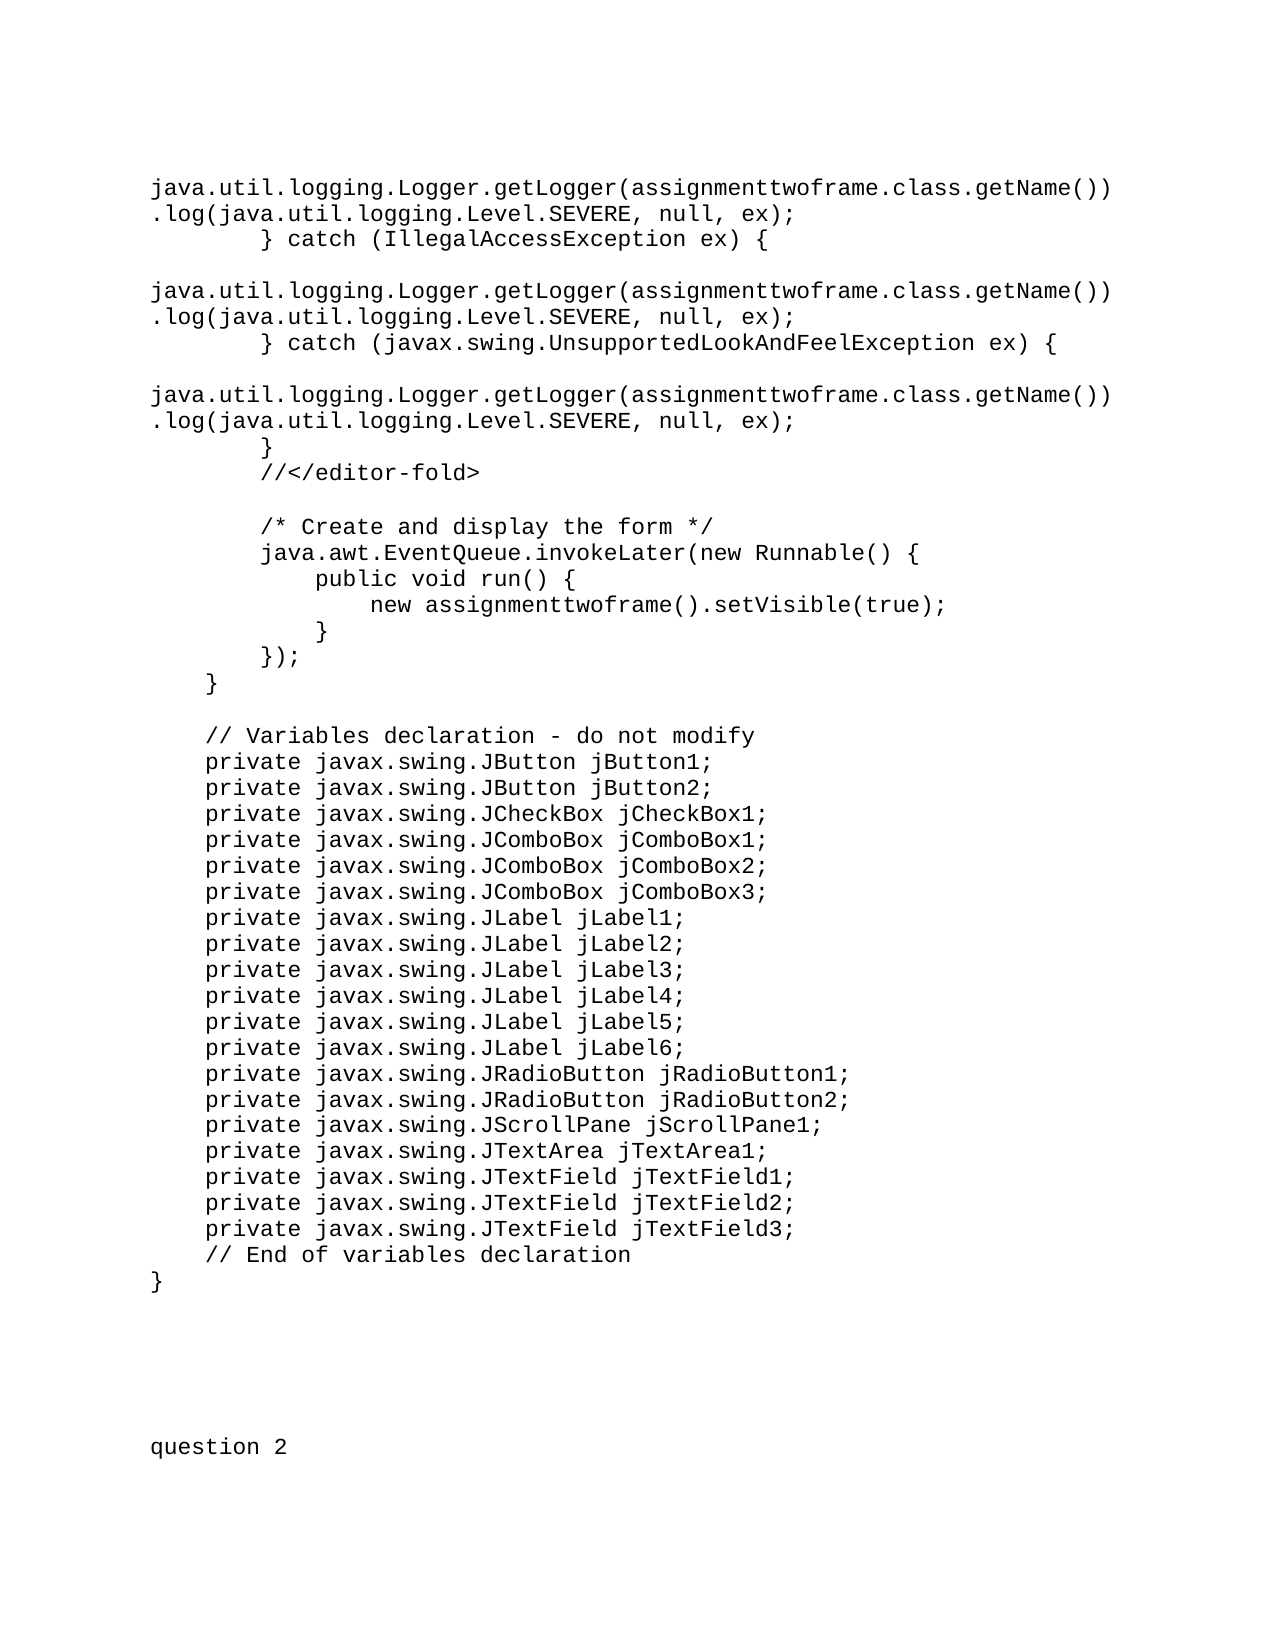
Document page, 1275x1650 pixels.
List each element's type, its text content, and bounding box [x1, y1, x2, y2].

text } catch (IllegalAccessException ex) { [150, 228, 1125, 254]
text question 2 [150, 1436, 1125, 1461]
text // End of variables declaration [150, 1243, 1125, 1269]
text } [150, 619, 1125, 645]
text new assignmenttwoframe().setVisible(true); [150, 593, 1125, 619]
text private javax.swing.JLabel jLabel1; [150, 906, 1125, 932]
text } [150, 671, 1125, 697]
text private javax.swing.JComboBox jComboBox1; [150, 828, 1125, 854]
text private javax.swing.JLabel jLabel5; [150, 1010, 1125, 1036]
text private javax.swing.JTextField jTextField3; [150, 1218, 1125, 1243]
text private javax.swing.JComboBox jComboBox3; [150, 880, 1125, 906]
text private javax.swing.JButton jButton2; [150, 777, 1125, 803]
text private javax.swing.JRadioButton jRadioButton1; [150, 1062, 1125, 1088]
text public void run() { [150, 567, 1125, 593]
text private javax.swing.JButton jButton1; [150, 751, 1125, 777]
text java.util.logging.Logger.getLogger(assignmenttwoframe.class.getName()).log(java.util.logging.Level.SEVERE, null, ex); [150, 254, 1125, 332]
text private javax.swing.JTextArea jTextArea1; [150, 1140, 1125, 1166]
text private javax.swing.JScrollPane jScrollPane1; [150, 1114, 1125, 1140]
text private javax.swing.JCheckBox jCheckBox1; [150, 803, 1125, 828]
text java.util.logging.Logger.getLogger(assignmenttwoframe.class.getName()).log(java.util.logging.Level.SEVERE, null, ex); [150, 357, 1125, 435]
text private javax.swing.JLabel jLabel2; [150, 932, 1125, 958]
text } [150, 1269, 1125, 1295]
text java.awt.EventQueue.invokeLater(new Runnable() { [150, 541, 1125, 567]
text } [150, 435, 1125, 461]
text // Variables declaration - do not modify [150, 725, 1125, 751]
text //</editor-fold> [150, 461, 1125, 487]
text java.util.logging.Logger.getLogger(assignmenttwoframe.class.getName()).log(java.util.logging.Level.SEVERE, null, ex); [150, 150, 1125, 228]
text private javax.swing.JRadioButton jRadioButton2; [150, 1088, 1125, 1114]
text private javax.swing.JLabel jLabel3; [150, 958, 1125, 984]
text /* Create and display the form */ [150, 515, 1125, 541]
text private javax.swing.JTextField jTextField1; [150, 1166, 1125, 1192]
text } catch (javax.swing.UnsupportedLookAndFeelException ex) { [150, 332, 1125, 357]
text private javax.swing.JLabel jLabel4; [150, 984, 1125, 1010]
text private javax.swing.JComboBox jComboBox2; [150, 854, 1125, 880]
text private javax.swing.JTextField jTextField2; [150, 1192, 1125, 1218]
text }); [150, 645, 1125, 671]
text private javax.swing.JLabel jLabel6; [150, 1036, 1125, 1062]
